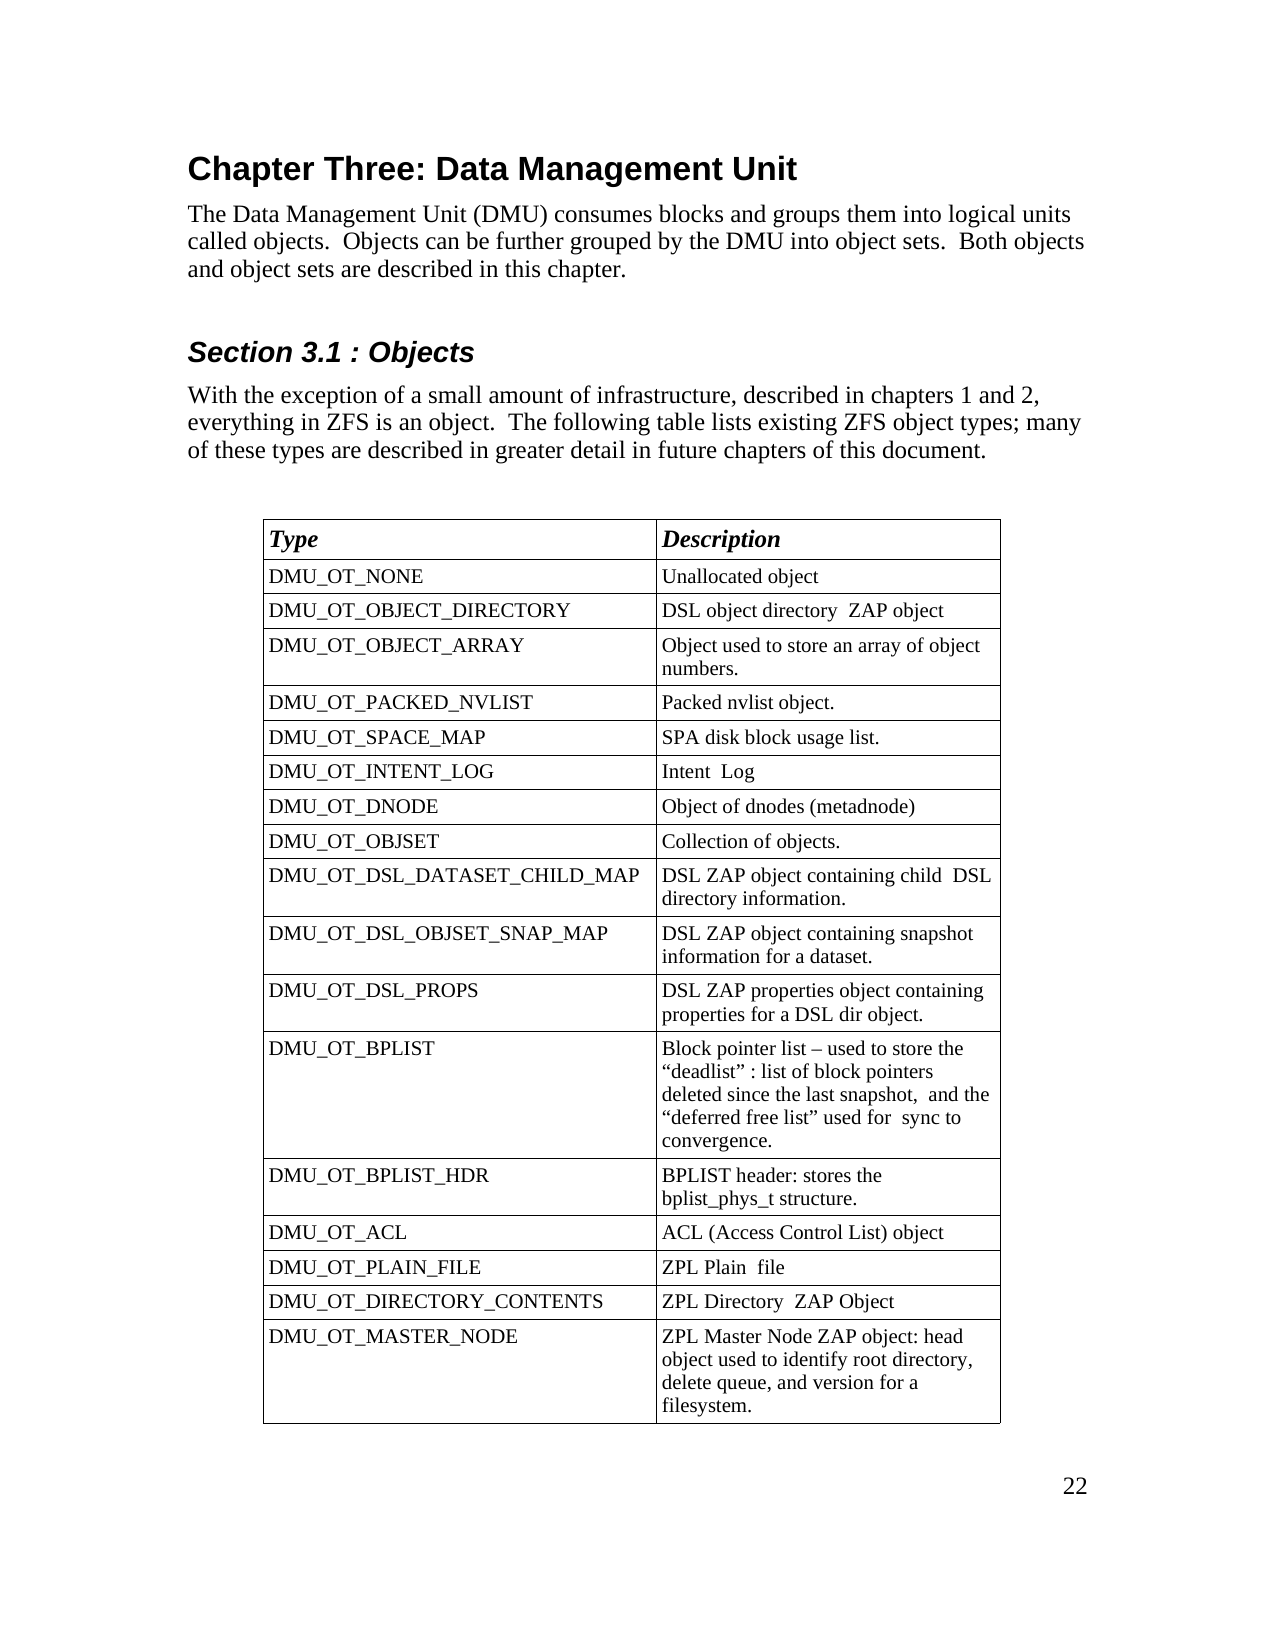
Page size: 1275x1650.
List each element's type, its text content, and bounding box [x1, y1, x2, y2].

table_cell ZPL Master Node ZAP object: head object used to identify root directory, delete queue, and version for a filesystem. [657, 1320, 1000, 1423]
table_cell DMU_OT_DSL_DATASET_CHILD_MAP [264, 859, 656, 916]
table_cell ACL (Access Control List) object [657, 1216, 1000, 1250]
subtitle Section 3.1 : Objects [187, 336, 1087, 368]
table_cell Block pointer list – used to store the “deadlist” : list of block pointers deleted since the last snapshot, and the “deferred free list” used for sync to convergence. [657, 1032, 1000, 1158]
table_cell DMU_OT_BPLIST_HDR [264, 1159, 656, 1215]
text The Data Management Unit (DMU) consumes blocks and groups them into logical units called objects. Objects can be further grouped by the DMU into object sets. Both objects and object sets are described in this chapter. [187, 200, 1087, 283]
table_cell DMU_OT_INTENT_LOG [264, 756, 656, 789]
table_cell DMU_OT_NONE [264, 560, 656, 593]
table_cell DMU_OT_DSL_PROPS [264, 975, 656, 1031]
table_cell SPA disk block usage list. [657, 721, 1000, 755]
table_cell DMU_OT_OBJSET [264, 825, 656, 858]
table_cell DMU_OT_SPACE_MAP [264, 721, 656, 755]
table_header Description [657, 520, 1000, 559]
table_cell ZPL Directory ZAP Object [657, 1286, 1000, 1319]
table_cell DMU_OT_PACKED_NVLIST [264, 686, 656, 720]
table_cell DMU_OT_DIRECTORY_CONTENTS [264, 1286, 656, 1319]
table_cell Intent Log [657, 756, 1000, 789]
table_cell Packed nvlist object. [657, 686, 1000, 720]
table_cell DMU_OT_OBJECT_ARRAY [264, 629, 656, 685]
table_cell ZPL Plain file [657, 1251, 1000, 1285]
table_cell DMU_OT_BPLIST [264, 1032, 656, 1158]
table_cell DMU_OT_DNODE [264, 790, 656, 824]
table_cell Collection of objects. [657, 825, 1000, 858]
subtitle Chapter Three: Data Management Unit [187, 150, 1087, 187]
table_cell DMU_OT_OBJECT_DIRECTORY [264, 594, 656, 628]
table_cell Object of dnodes (metadnode) [657, 790, 1000, 824]
table_cell DSL ZAP object containing child DSL directory information. [657, 859, 1000, 916]
table_cell DMU_OT_DSL_OBJSET_SNAP_MAP [264, 917, 656, 974]
table_cell DMU_OT_MASTER_NODE [264, 1320, 656, 1423]
table_cell DSL ZAP properties object containing properties for a DSL dir object. [657, 975, 1000, 1031]
table_cell BPLIST header: stores the bplist_phys_t structure. [657, 1159, 1000, 1215]
table_cell Unallocated object [657, 560, 1000, 593]
table_cell Object used to store an array of object numbers. [657, 629, 1000, 685]
table_cell DMU_OT_ACL [264, 1216, 656, 1250]
table_cell DSL object directory ZAP object [657, 594, 1000, 628]
table_cell DSL ZAP object containing snapshot information for a dataset. [657, 917, 1000, 974]
table_header Type [264, 520, 656, 559]
text With the exception of a small amount of infrastructure, described in chapters 1 and 2, everything in ZFS is an object. The following table lists existing ZFS object types; many of these types are described in greater detail in future chapters of this document. [187, 381, 1087, 464]
table_cell DMU_OT_PLAIN_FILE [264, 1251, 656, 1285]
